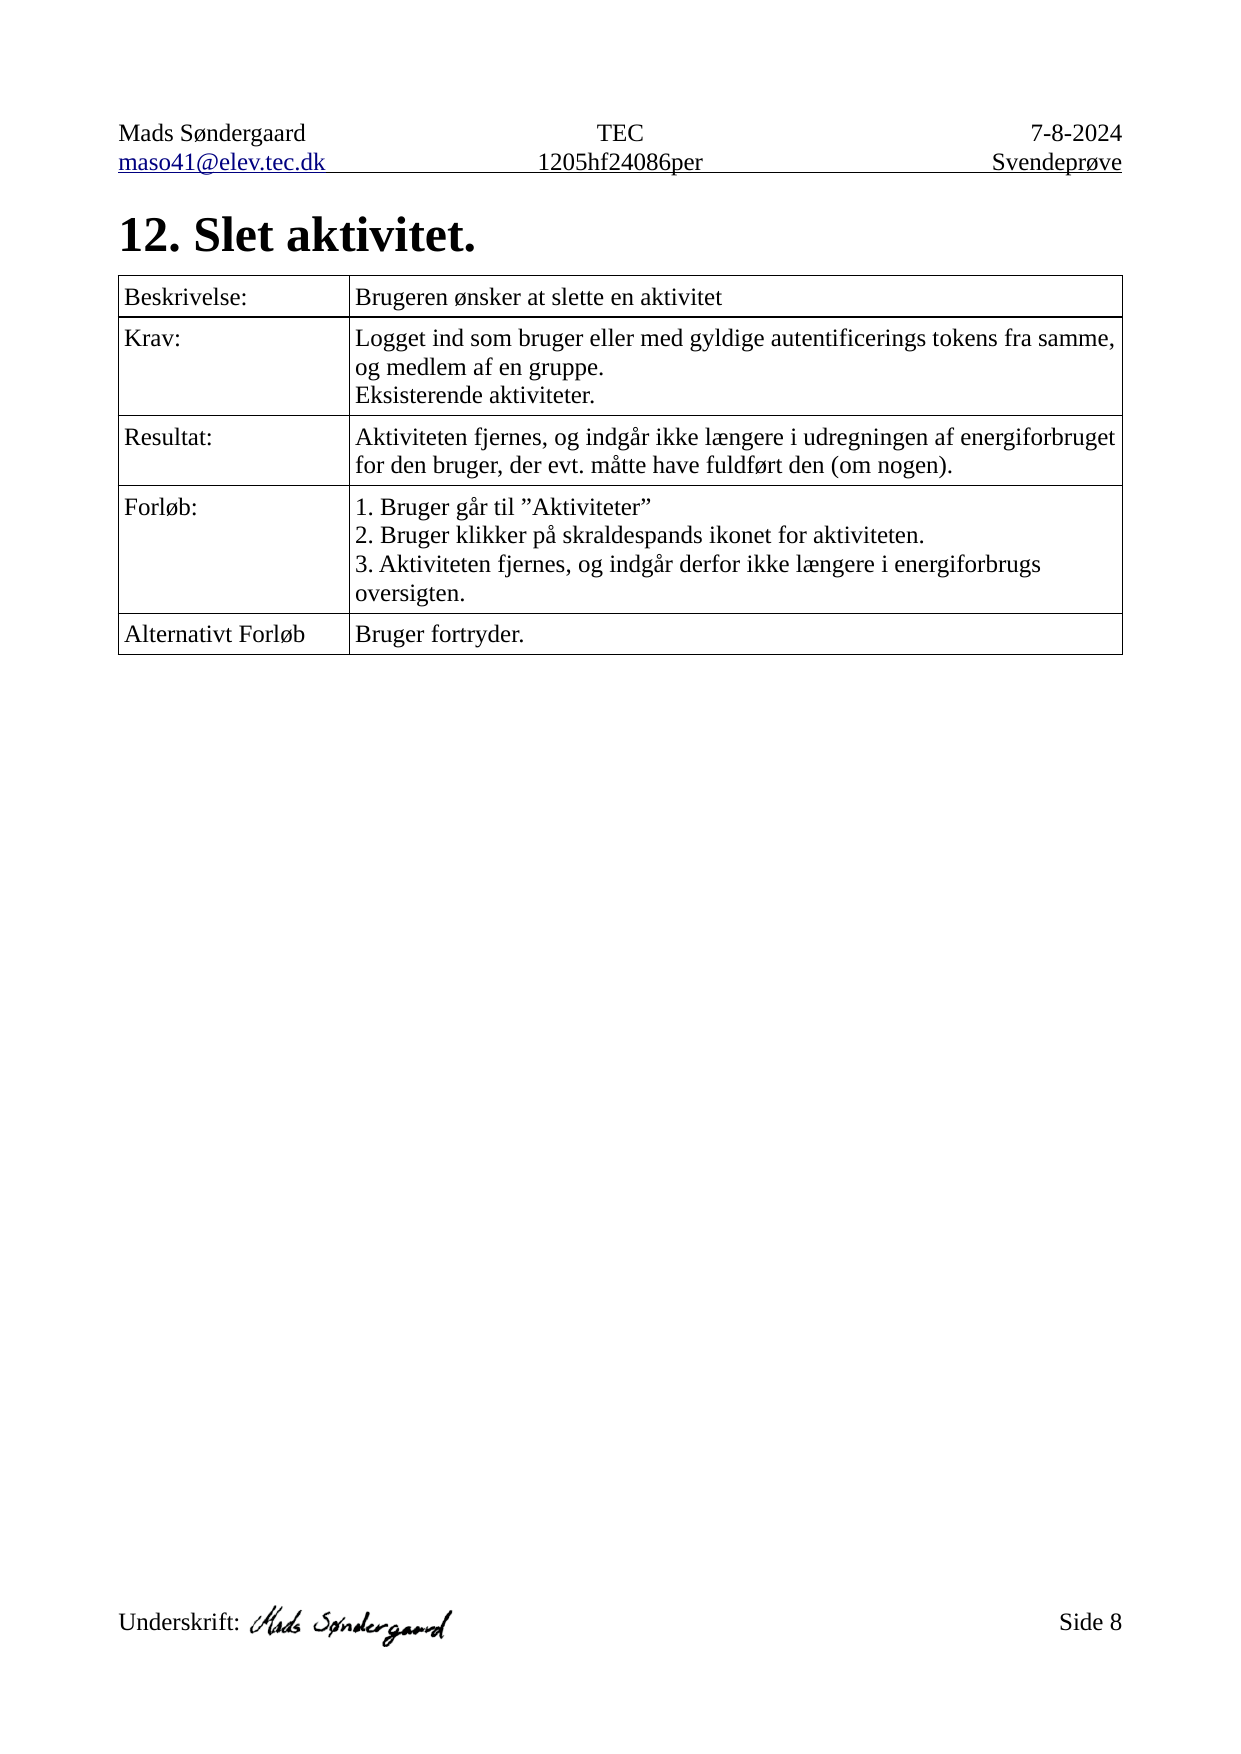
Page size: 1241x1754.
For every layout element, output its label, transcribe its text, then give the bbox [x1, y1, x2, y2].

table_cell 1. Bruger går til ”Aktiviteter” 2. Bruger klikker på skraldespands ikonet for aktiviteten. 3. Aktiviteten fjernes, og indgår derfor ikke længere i energiforbrugs oversigten. [350, 486, 1122, 613]
table_cell Logget ind som bruger eller med gyldige autentificerings tokens fra samme, og medlem af en gruppe. Eksisterende aktiviteter. [350, 318, 1122, 415]
table_cell Bruger fortryder. [350, 614, 1122, 654]
table_header Brugeren ønsker at slette en aktivitet [350, 276, 1122, 316]
table_cell Forløb: [119, 486, 349, 613]
picture [244, 1600, 458, 1647]
subtitle 12. Slet aktivitet. [118, 205, 1122, 263]
table_cell Alternativt Forløb [119, 614, 349, 654]
table_cell Resultat: [119, 416, 349, 485]
table_header Beskrivelse: [119, 276, 349, 316]
table_cell Aktiviteten fjernes, og indgår ikke længere i udregningen af energiforbruget for den bruger, der evt. måtte have fuldført den (om nogen). [350, 416, 1122, 485]
table_cell Krav: [119, 318, 349, 415]
